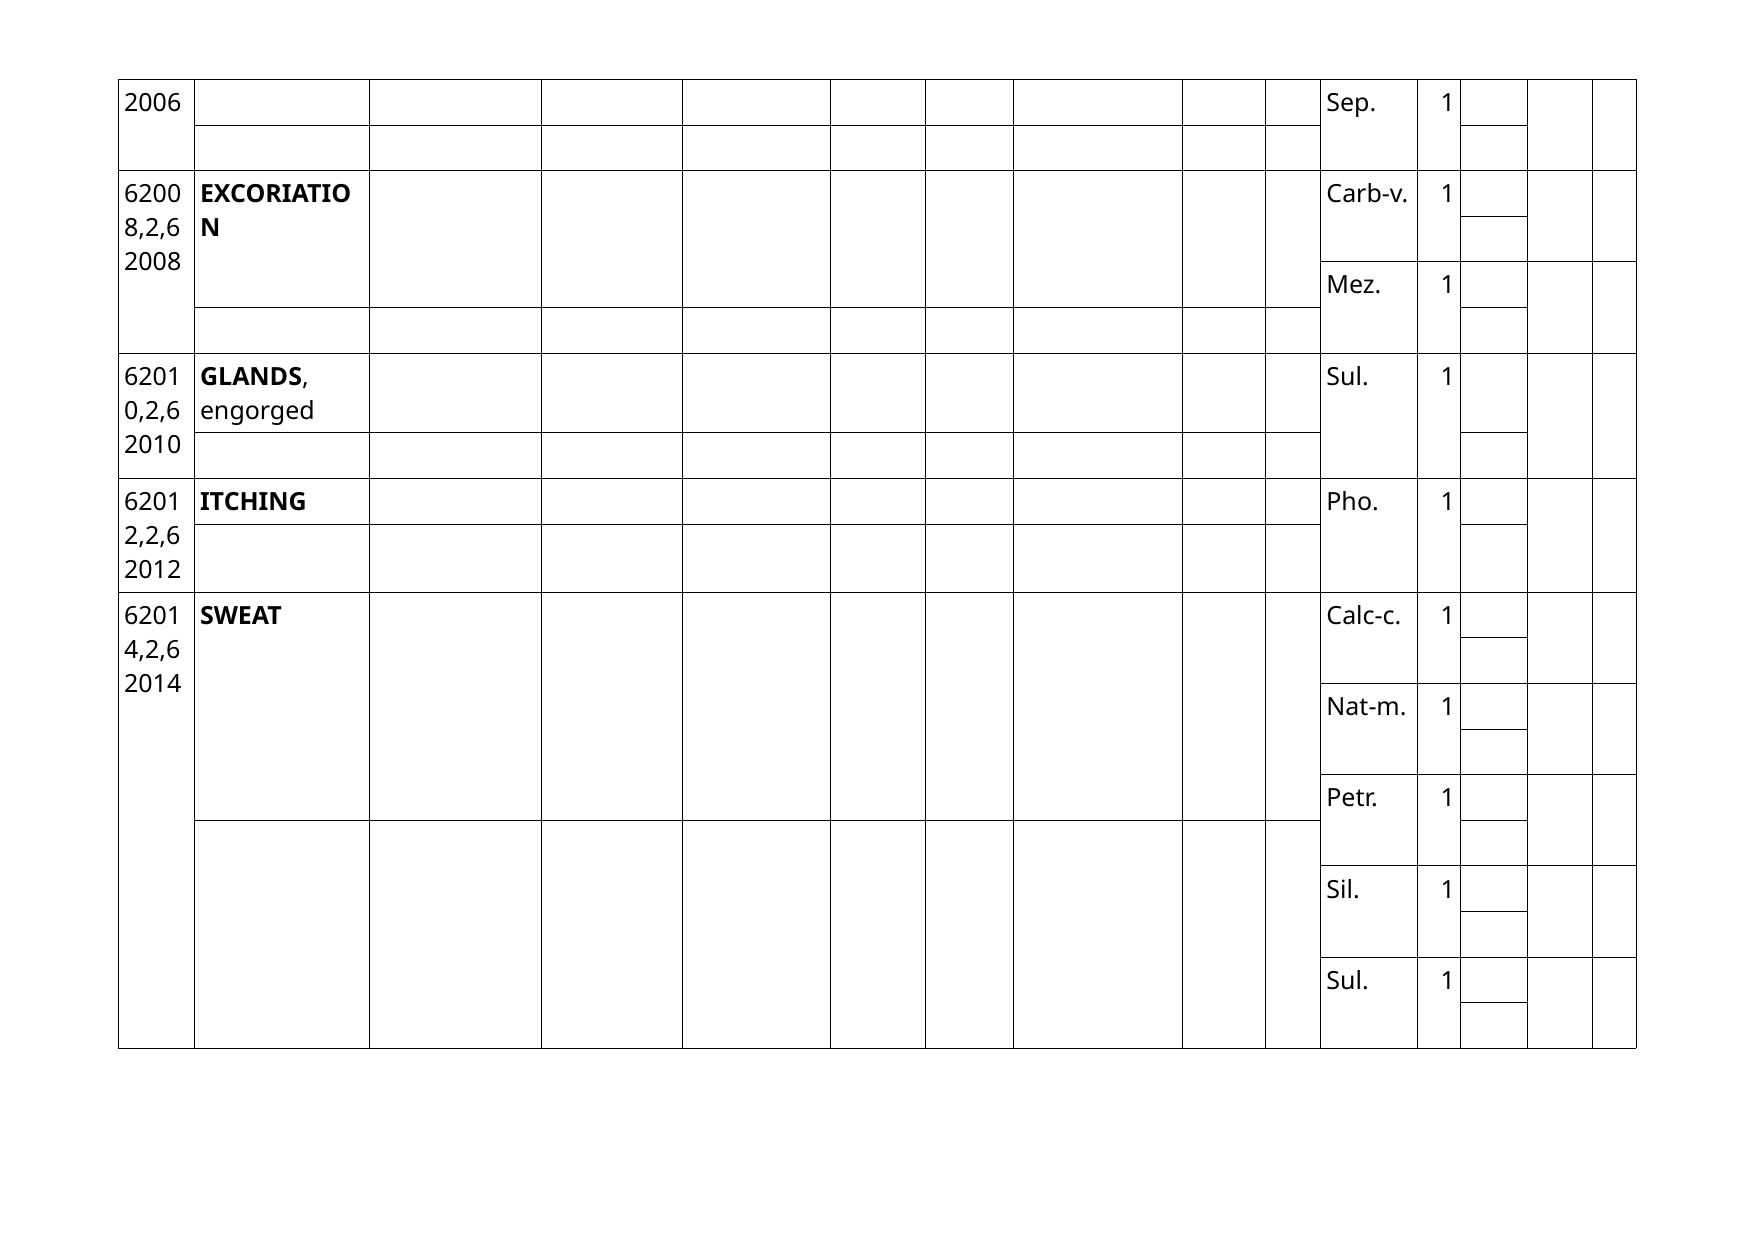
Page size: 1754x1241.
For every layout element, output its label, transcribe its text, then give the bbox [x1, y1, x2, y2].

table_cell [1266, 525, 1320, 592]
table_cell [1183, 525, 1265, 592]
table_cell 1 [1418, 171, 1460, 261]
table_cell [195, 821, 369, 1048]
table_cell [831, 354, 925, 432]
table_cell [1183, 171, 1265, 307]
table_cell [926, 354, 1013, 432]
table_cell [1266, 433, 1320, 478]
table_cell 1 [1418, 262, 1460, 353]
table_cell [1266, 80, 1320, 124]
table_cell [1593, 171, 1636, 261]
table_cell [1014, 80, 1182, 124]
table_cell [683, 525, 830, 592]
table_cell [1593, 958, 1636, 1048]
table_cell 1 [1418, 684, 1460, 774]
table_cell [926, 593, 1013, 820]
table_cell [1014, 433, 1182, 478]
table_cell Sep. [1321, 80, 1417, 170]
table_cell [1461, 171, 1527, 216]
table_cell [370, 126, 541, 170]
table_cell [831, 308, 925, 353]
table_cell 1 [1418, 593, 1460, 683]
table_cell [683, 354, 830, 432]
table_cell [1183, 593, 1265, 820]
table_cell sweat [195, 593, 369, 820]
table_cell glands, engorged [195, 354, 369, 432]
table_cell itching [195, 479, 369, 523]
table_cell [1461, 912, 1527, 957]
table_cell [1461, 217, 1527, 261]
table_cell Pho. [1321, 479, 1417, 592]
table_cell Sul. [1321, 354, 1417, 478]
table_cell [831, 126, 925, 170]
table_cell [683, 80, 830, 124]
table_cell [1183, 821, 1265, 1048]
table_cell Mez. [1321, 262, 1417, 353]
table_cell [831, 171, 925, 307]
table_cell [683, 171, 830, 307]
table_cell [370, 354, 541, 432]
table_cell [1528, 479, 1592, 592]
table_cell [1266, 821, 1320, 1048]
table_cell 62008,2,62008 [119, 171, 194, 353]
table_cell [831, 433, 925, 478]
table_cell [370, 308, 541, 353]
table_cell [542, 308, 682, 353]
table_cell [1014, 525, 1182, 592]
table_cell [1461, 593, 1527, 637]
table_cell [1528, 262, 1592, 353]
table_cell [1528, 80, 1592, 170]
table_cell [542, 171, 682, 307]
table_cell [831, 821, 925, 1048]
table_cell [1528, 354, 1592, 478]
table_cell [195, 525, 369, 592]
table_cell [542, 126, 682, 170]
table_cell [831, 479, 925, 523]
table_cell [195, 80, 369, 124]
table_cell [1183, 126, 1265, 170]
table_cell [1593, 80, 1636, 170]
table_cell [683, 593, 830, 820]
table_cell [1461, 479, 1527, 523]
table_cell Calc-c. [1321, 593, 1417, 683]
table_cell [370, 171, 541, 307]
table_cell [1461, 730, 1527, 774]
table_cell [1461, 638, 1527, 683]
table_cell [542, 354, 682, 432]
table_cell [1014, 593, 1182, 820]
table_cell [1528, 684, 1592, 774]
table_cell 62012,2,62012 [119, 479, 194, 592]
table_cell [370, 821, 541, 1048]
table_cell [1461, 684, 1527, 728]
table_cell [926, 126, 1013, 170]
table_cell [683, 433, 830, 478]
table_cell [1528, 593, 1592, 683]
table_cell [1593, 775, 1636, 865]
table_cell [195, 433, 369, 478]
table_cell [1183, 354, 1265, 432]
table_cell [542, 479, 682, 523]
table_cell [1461, 866, 1527, 911]
table_cell 1 [1418, 479, 1460, 592]
table_cell Sil. [1321, 866, 1417, 957]
table_cell [1266, 593, 1320, 820]
table_cell [370, 525, 541, 592]
table_cell [926, 308, 1013, 353]
table_cell [831, 80, 925, 124]
table_cell [1593, 866, 1636, 957]
table_cell [542, 433, 682, 478]
table_cell [1266, 308, 1320, 353]
table_cell [683, 126, 830, 170]
table_cell [1528, 958, 1592, 1048]
table_cell 2006 [119, 80, 194, 170]
table_cell [683, 308, 830, 353]
table_cell [370, 479, 541, 523]
table_cell [1528, 171, 1592, 261]
table_cell [542, 821, 682, 1048]
table_cell [683, 479, 830, 523]
table_cell Carb-v. [1321, 171, 1417, 261]
table_cell Sul. [1321, 958, 1417, 1048]
table_cell [1461, 958, 1527, 1002]
table_cell [831, 525, 925, 592]
table_cell 1 [1418, 958, 1460, 1048]
table_cell [1014, 479, 1182, 523]
table_cell [1014, 171, 1182, 307]
table_cell [1461, 308, 1527, 353]
table_cell [1593, 479, 1636, 592]
table_cell [1461, 821, 1527, 865]
table_cell 1 [1418, 775, 1460, 865]
table_cell [1461, 525, 1527, 592]
table_cell [926, 525, 1013, 592]
table_cell [926, 433, 1013, 478]
table_cell [1593, 684, 1636, 774]
table_cell [1461, 354, 1527, 432]
table_cell Nat-m. [1321, 684, 1417, 774]
table_cell [370, 80, 541, 124]
table_cell [1183, 433, 1265, 478]
table_cell [542, 80, 682, 124]
table_cell 1 [1418, 80, 1460, 170]
table_cell [926, 80, 1013, 124]
table_cell 1 [1418, 866, 1460, 957]
table_cell [370, 433, 541, 478]
table_cell [1461, 1003, 1527, 1048]
table_cell [1461, 80, 1527, 124]
table_cell [683, 821, 830, 1048]
table_cell excoriation [195, 171, 369, 307]
table_cell [1461, 262, 1527, 307]
table_cell 62014,2,62014 [119, 593, 194, 1048]
table_cell [195, 126, 369, 170]
table_cell [1461, 126, 1527, 170]
table_cell [1461, 775, 1527, 820]
table_cell [1183, 308, 1265, 353]
table_cell [542, 525, 682, 592]
table_cell [195, 308, 369, 353]
table_cell [1593, 593, 1636, 683]
table_cell [926, 171, 1013, 307]
table_cell [1528, 866, 1592, 957]
table_cell [1014, 821, 1182, 1048]
table_cell [1528, 775, 1592, 865]
table_cell [1014, 354, 1182, 432]
table_cell [542, 593, 682, 820]
table_cell [1183, 479, 1265, 523]
table_cell [1266, 354, 1320, 432]
table_cell Petr. [1321, 775, 1417, 865]
table_cell [1593, 262, 1636, 353]
table_cell [926, 479, 1013, 523]
table_cell [1183, 80, 1265, 124]
table_cell [926, 821, 1013, 1048]
table_cell 1 [1418, 354, 1460, 478]
table_cell [1014, 126, 1182, 170]
table_cell [1266, 171, 1320, 307]
table_cell [1266, 479, 1320, 523]
table_cell 62010,2,62010 [119, 354, 194, 478]
table_cell [831, 593, 925, 820]
table_cell [1461, 433, 1527, 478]
table_cell [370, 593, 541, 820]
table_cell [1014, 308, 1182, 353]
table_cell [1593, 354, 1636, 478]
table_cell [1266, 126, 1320, 170]
